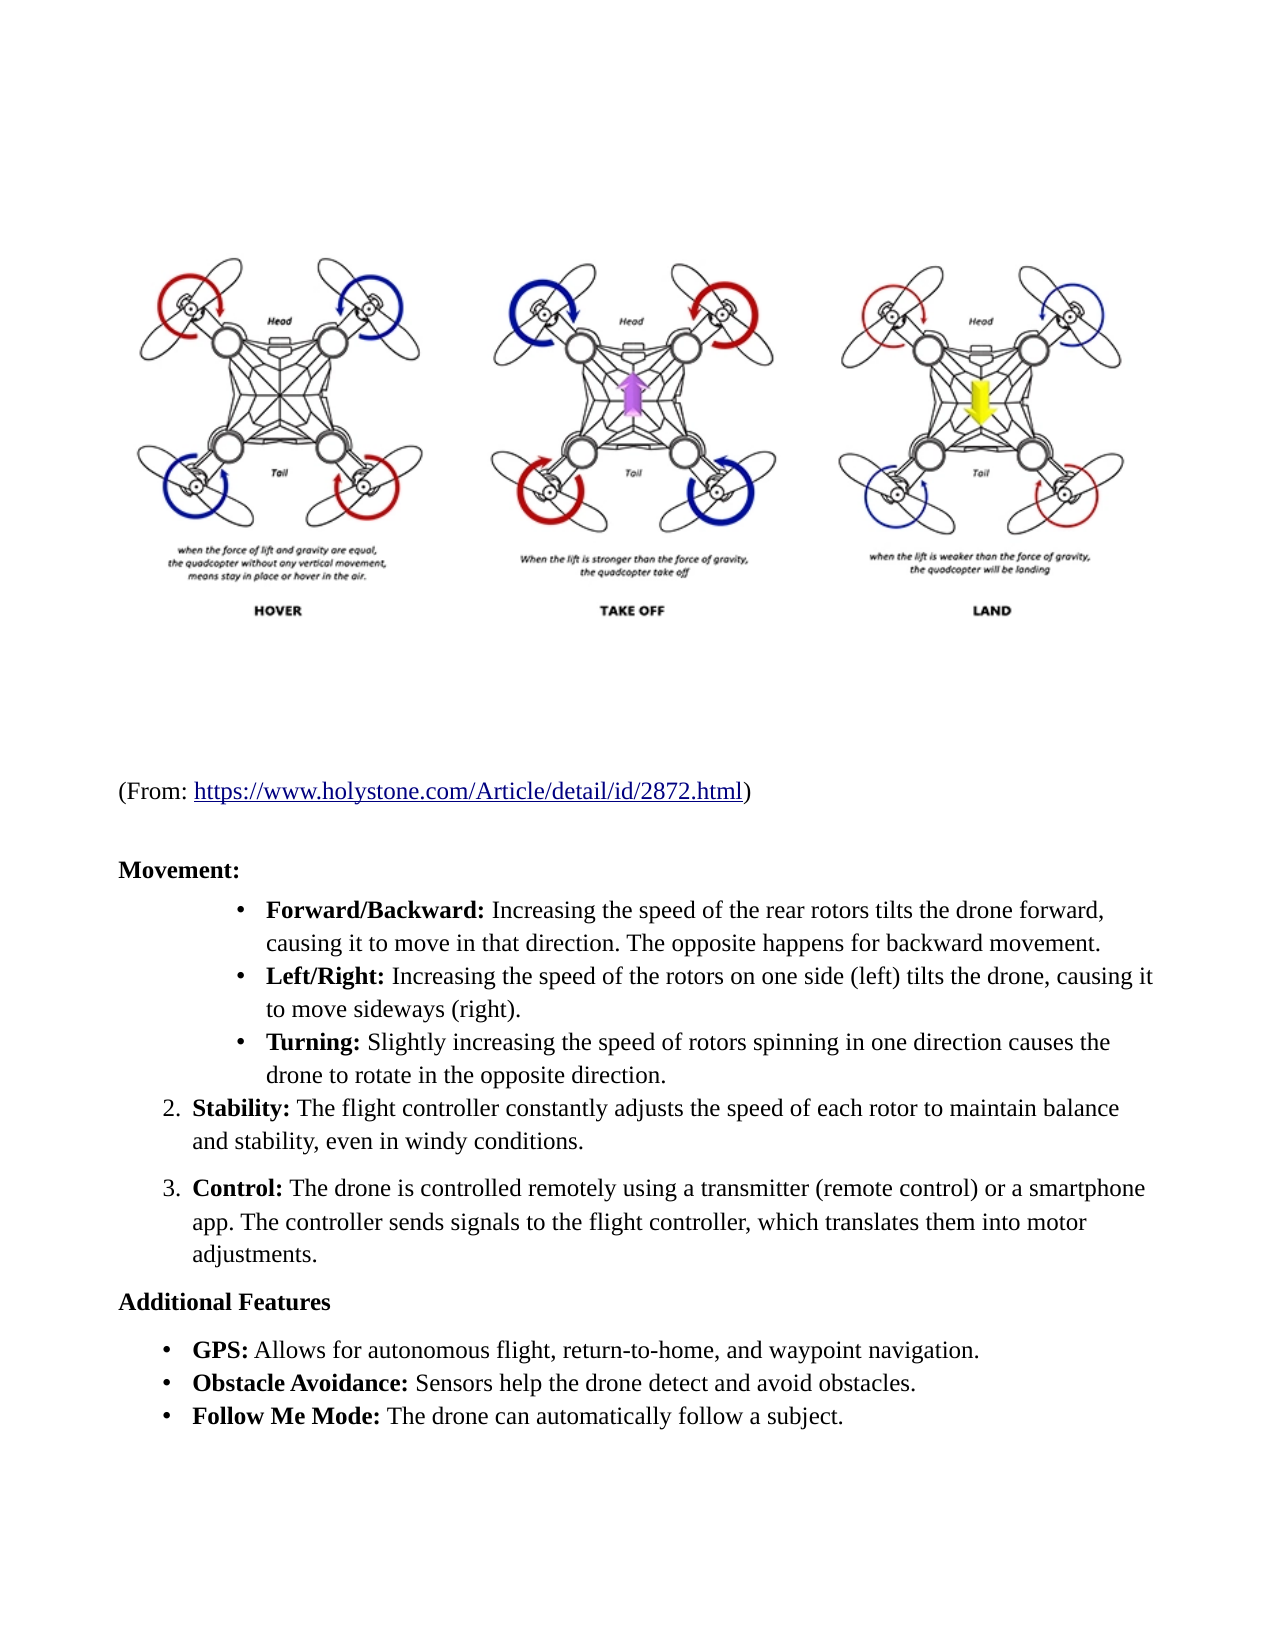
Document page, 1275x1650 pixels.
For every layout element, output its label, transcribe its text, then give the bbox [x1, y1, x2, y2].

list Left/Right: Increasing the speed of the rotors on one side (left) tilts the drone, causing it to move sideways (right). [236, 961, 1157, 1023]
list Turning: Slightly increasing the speed of rotors spinning in one direction causes the drone to rotate in the opposite direction. [236, 1027, 1157, 1089]
list Stability: The flight controller constantly adjusts the speed of each rotor to maintain balance and stability, even in windy conditions. [162, 1093, 1157, 1155]
list Forward/Backward: Increasing the speed of the rear rotors tilts the drone forward, causing it to move in that direction. The opposite happens for backward movement. [236, 895, 1157, 957]
text Movement: [118, 855, 1157, 884]
list Control: The drone is controlled remotely using a transmitter (remote control) or a smartphone app. The controller sends signals to the flight controller, which translates them into motor adjustments. [162, 1173, 1157, 1268]
list Obstacle Avoidance: Sensors help the drone detect and avoid obstacles. [162, 1368, 1157, 1397]
list Follow Me Mode: The drone can automatically follow a subject. [162, 1401, 1157, 1429]
text (From: https://www.holystone.com/Article/detail/id/2872.html) [118, 766, 1157, 805]
text Additional Features [118, 1287, 1157, 1316]
list GPS: Allows for autonomous flight, return-to-home, and waypoint navigation. [162, 1335, 1157, 1363]
picture [118, 118, 1157, 766]
